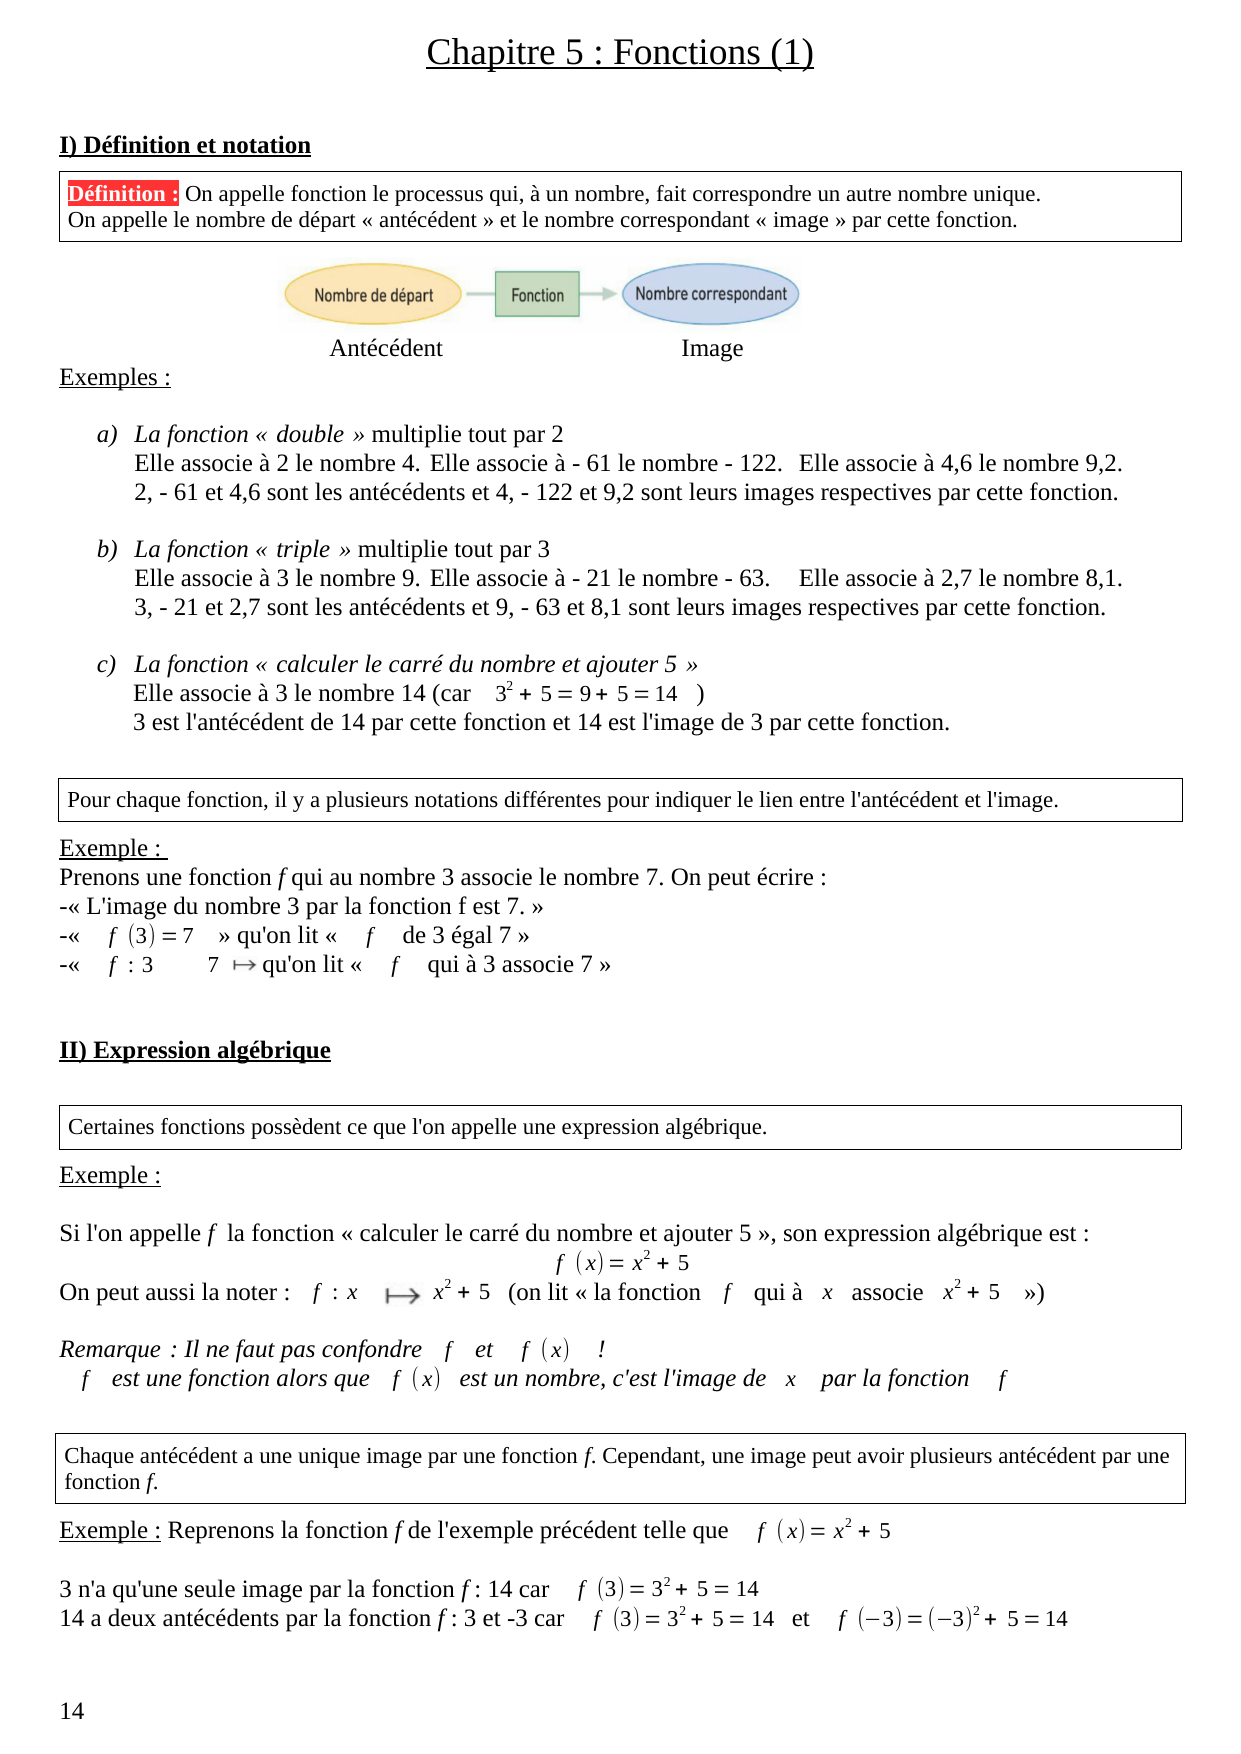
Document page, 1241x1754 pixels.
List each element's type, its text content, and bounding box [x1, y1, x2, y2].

text Chapitre 5 : Fonctions (1) [59, 29, 1181, 73]
text Exemples : [59, 362, 1181, 391]
list 3, - 21 et 2,7 sont les antécédents et 9, - 63 et 8,1 sont leurs images respectives par cette fonction. [97, 592, 1181, 621]
text On peut aussi la noter : (on lit « la fonctionqui àassocie ») [59, 1276, 1181, 1305]
text est une fonction alors queest un nombre, c'est l'image de par la fonction [59, 1363, 1181, 1392]
text 14 a deux antécédents par la fonction f : 3 et -3 car et [59, 1603, 1181, 1633]
text [59, 159, 1181, 171]
text -« » qu'on lit « de 3 égal 7 » [59, 920, 1181, 949]
list 2, - 61 et 4,6 sont les antécédents et 4, - 122 et 9,2 sont leurs images respectives par cette fonction. [97, 477, 1181, 506]
text [59, 764, 1181, 777]
text [56, 1434, 1185, 1503]
text Définition : On appelle fonction le processus qui, à un nombre, fait correspondre un autre nombre unique. [68, 180, 1173, 206]
text Elle associe à 3 le nombre 14 (car ) [59, 678, 1181, 707]
text Prenons une fonction f qui au nombre 3 associe le nombre 7. On peut écrire : [59, 862, 1181, 891]
picture [231, 956, 259, 972]
list Elle associe à 3 le nombre 9. Elle associe à - 21 le nombre - 63. Elle associe à 2,7 le nombre 8,1. [97, 563, 1181, 592]
text [59, 1093, 1181, 1105]
text I) Définition et notation [59, 130, 1181, 159]
picture [277, 257, 803, 333]
text [60, 172, 1181, 241]
text 3 n'a qu'une seule image par la fonction f : 14 car [59, 1573, 1181, 1603]
text [59, 1421, 1181, 1433]
text Chaque antécédent a une unique image par une fonction f. Cependant, une image peut avoir plusieurs antécédent par une fonction f. [64, 1442, 1176, 1494]
text -« L'image du nombre 3 par la fonction f est 7. » [59, 891, 1181, 920]
list Elle associe à 2 le nombre 4. Elle associe à - 61 le nombre - 122. Elle associe à 4,6 le nombre 9,2. [97, 448, 1181, 477]
text Si l'on appelle f la fonction « calculer le carré du nombre et ajouter 5 », son expression algébrique est : [59, 1218, 1181, 1247]
text -« » qu'on lit « qui à 3 associe 7 » [59, 949, 1181, 978]
text Antécédent Image [59, 242, 1181, 362]
text On appelle le nombre de départ « antécédent » et le nombre correspondant « image » par cette fonction. [68, 206, 1173, 232]
list La fonction « triple » multiplie tout par 3 [97, 534, 1181, 563]
text Exemple : [59, 822, 1181, 862]
picture [382, 1282, 425, 1307]
text Exemple : Reprenons la fonction f de l'exemple précédent telle que [59, 1504, 1181, 1545]
list La fonction « double » multiplie tout par 2 [97, 419, 1181, 448]
list La fonction « calculer le carré du nombre et ajouter 5 » [97, 649, 1181, 678]
text Certaines fonctions possèdent ce que l'on appelle une expression algébrique. [68, 1113, 1172, 1140]
text 3 est l'antécédent de 14 par cette fonction et 14 est l'image de 3 par cette fonction. [59, 707, 1181, 736]
text Exemple : [59, 1150, 1181, 1189]
text II) Expression algébrique [59, 1035, 1181, 1064]
text [60, 1106, 1181, 1149]
text Remarque : Il ne faut pas confondreet ! [59, 1334, 1181, 1363]
text Pour chaque fonction, il y a plusieurs notations différentes pour indiquer le lien entre l'antécédent et l'image. [67, 786, 1173, 813]
